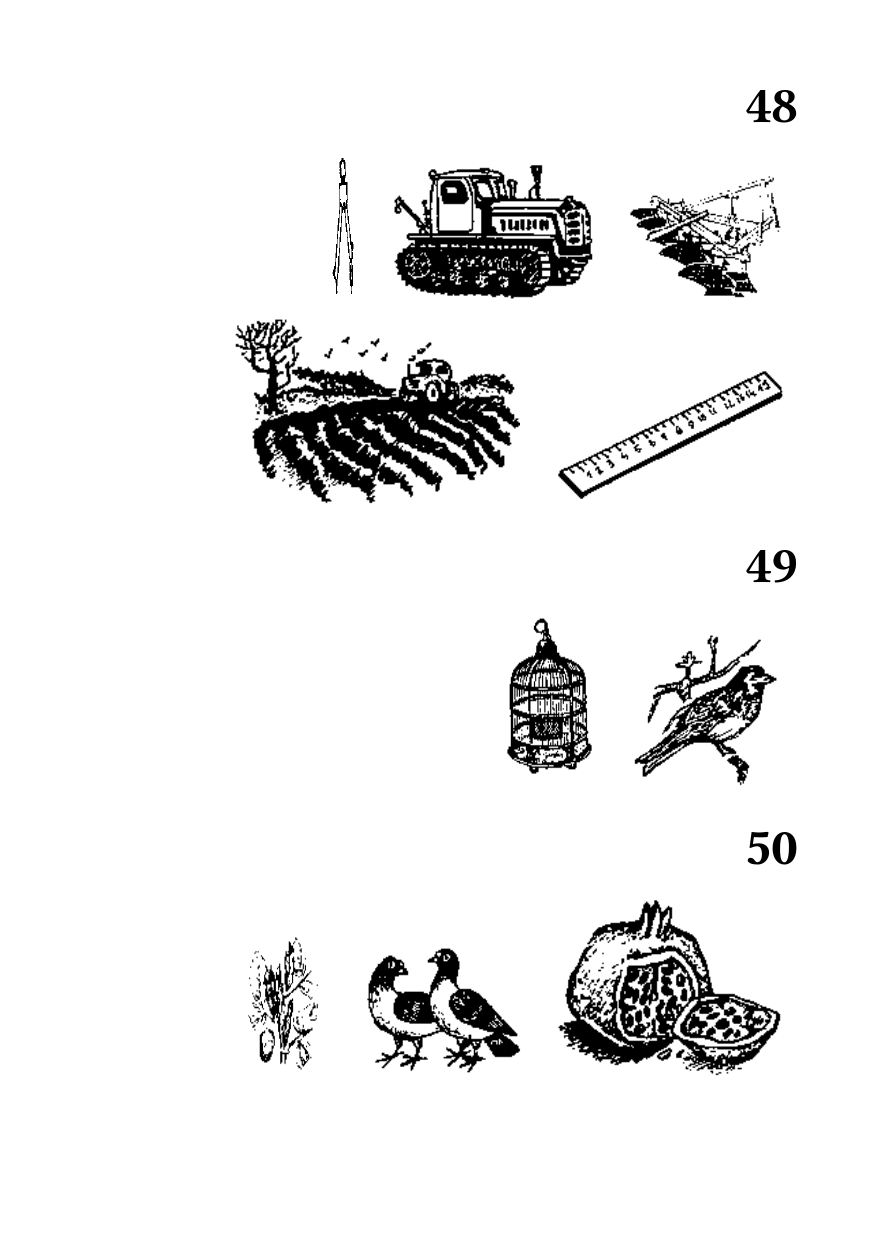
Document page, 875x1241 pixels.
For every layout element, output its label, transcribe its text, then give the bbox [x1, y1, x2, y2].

subtitle 50 [75, 818, 799, 878]
subtitle 48 [75, 75, 799, 135]
subtitle 49 [75, 535, 799, 595]
